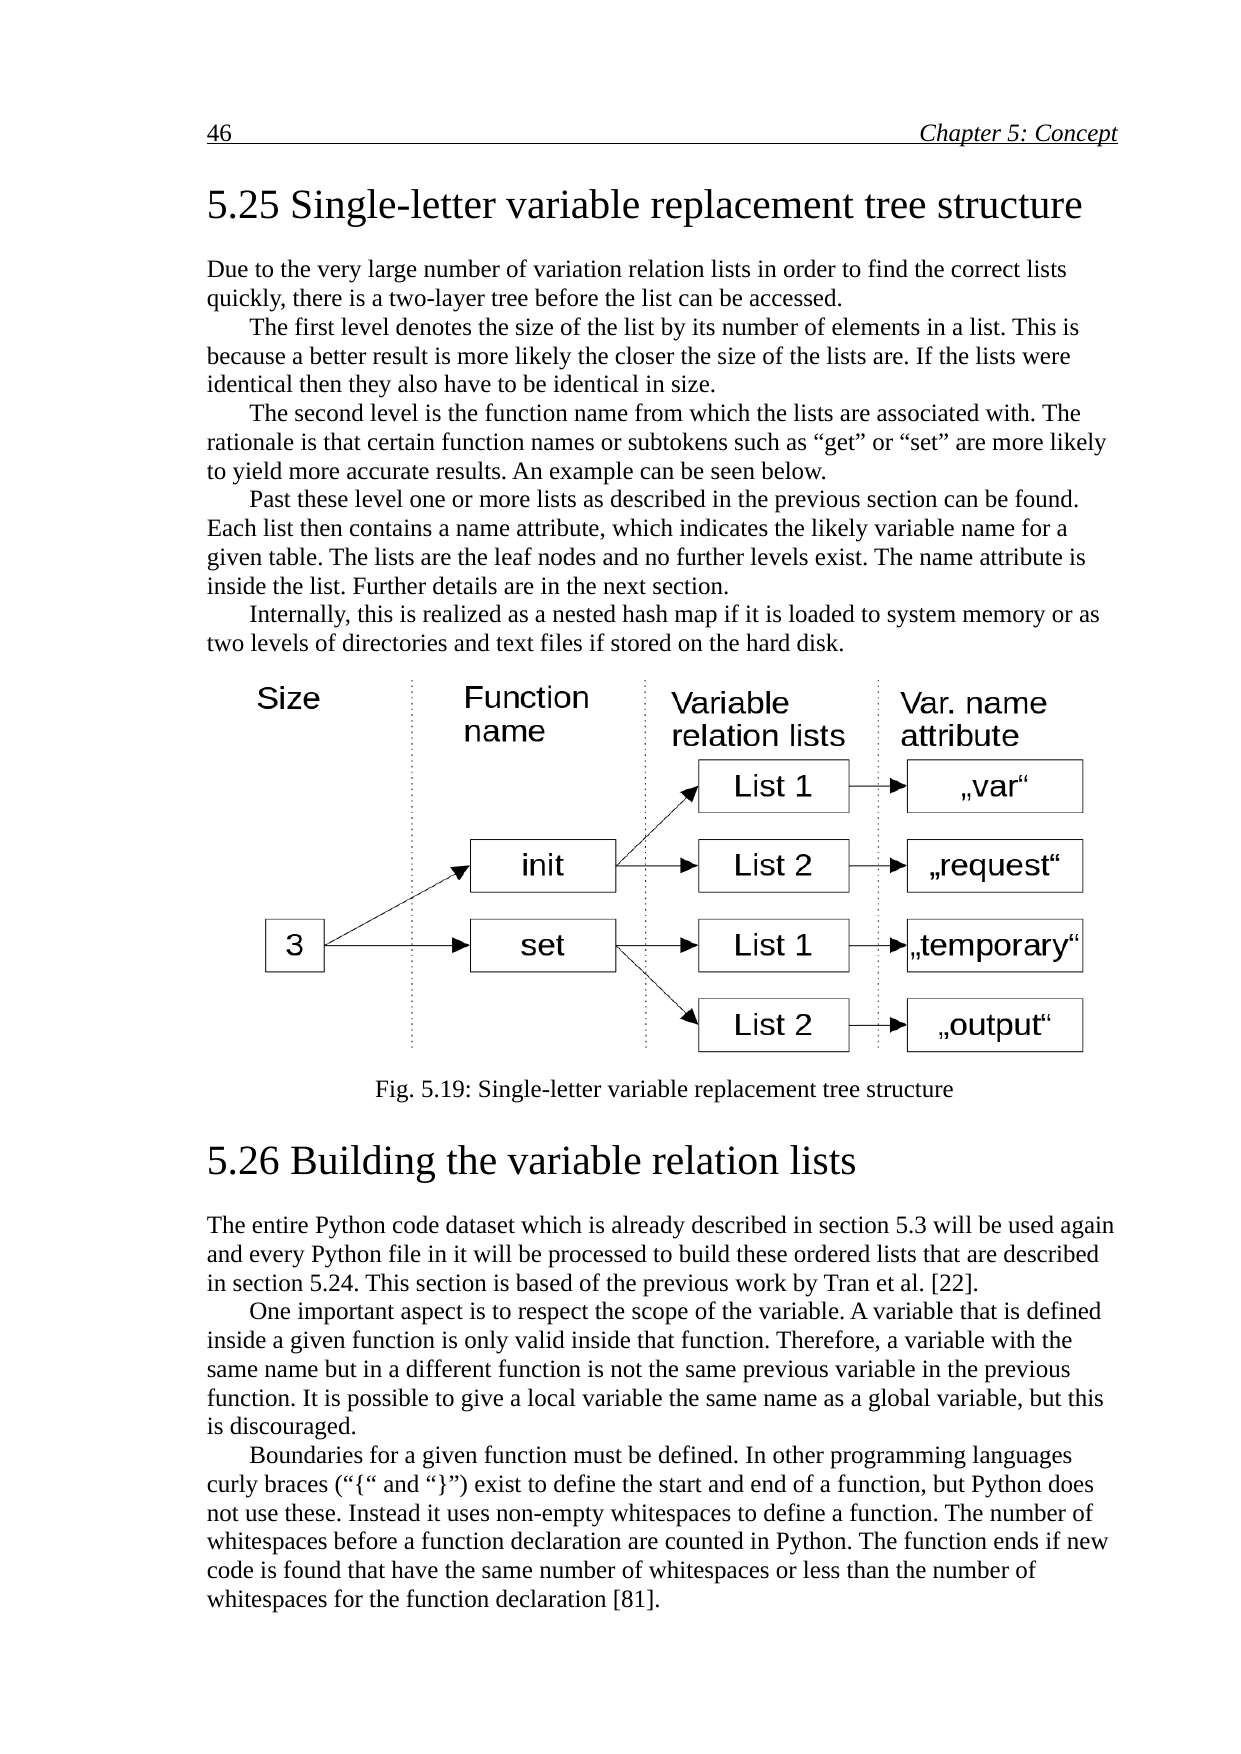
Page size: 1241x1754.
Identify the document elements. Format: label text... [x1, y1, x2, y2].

text Fig. 5.19: Single-letter variable replacement tree structure [207, 1074, 1122, 1103]
text The second level is the function name from which the lists are associated with. The rationale is that certain function names or subtokens such as “get” or “set” are more likely to yield more accurate results. An example can be seen below. [207, 398, 1122, 484]
text One important aspect is to respect the scope of the variable. A variable that is defined inside a given function is only valid inside that function. Therefore, a variable with the same name but in a different function is not the same previous variable in the previous function. It is possible to give a local variable the same name as a global variable, but this is discouraged. [207, 1296, 1122, 1440]
text Internally, this is realized as a nested hash map if it is loaded to system memory or as two levels of directories and text files if stored on the hard disk. [207, 599, 1122, 657]
picture [243, 675, 1091, 1062]
subtitle 5.26 Building the variable relation lists [207, 1135, 1122, 1183]
text Boundaries for a given function must be defined. In other programming languages curly braces (“{“ and “}”) exist to define the start and end of a function, but Python does not use these. Instead it uses non-empty whitespaces to define a function. The number of whitespaces before a function declaration are counted in Python. The function ends if new code is found that have the same number of whitespaces or less than the number of whitespaces for the function declaration [81]. [207, 1440, 1122, 1613]
subtitle 5.25 Single-letter variable replacement tree structure [207, 180, 1122, 228]
text The first level denotes the size of the list by its number of elements in a list. This is because a better result is more likely the closer the size of the lists are. If the lists were identical then they also have to be identical in size. [207, 312, 1122, 398]
text 46 Chapter 5: Concept [207, 118, 1122, 147]
text Due to the very large number of variation relation lists in order to find the correct lists quickly, there is a two-layer tree before the list can be accessed. [207, 254, 1122, 312]
text The entire Python code dataset which is already described in section 5.3 will be used again and every Python file in it will be processed to build these ordered lists that are described in section 5.24. This section is based of the previous work by Tran et al. [22]. [207, 1210, 1122, 1296]
text Past these level one or more lists as described in the previous section can be found. Each list then contains a name attribute, which indicates the likely variable name for a given table. The lists are the leaf nodes and no further levels exist. The name attribute is inside the list. Further details are in the next section. [207, 484, 1122, 599]
